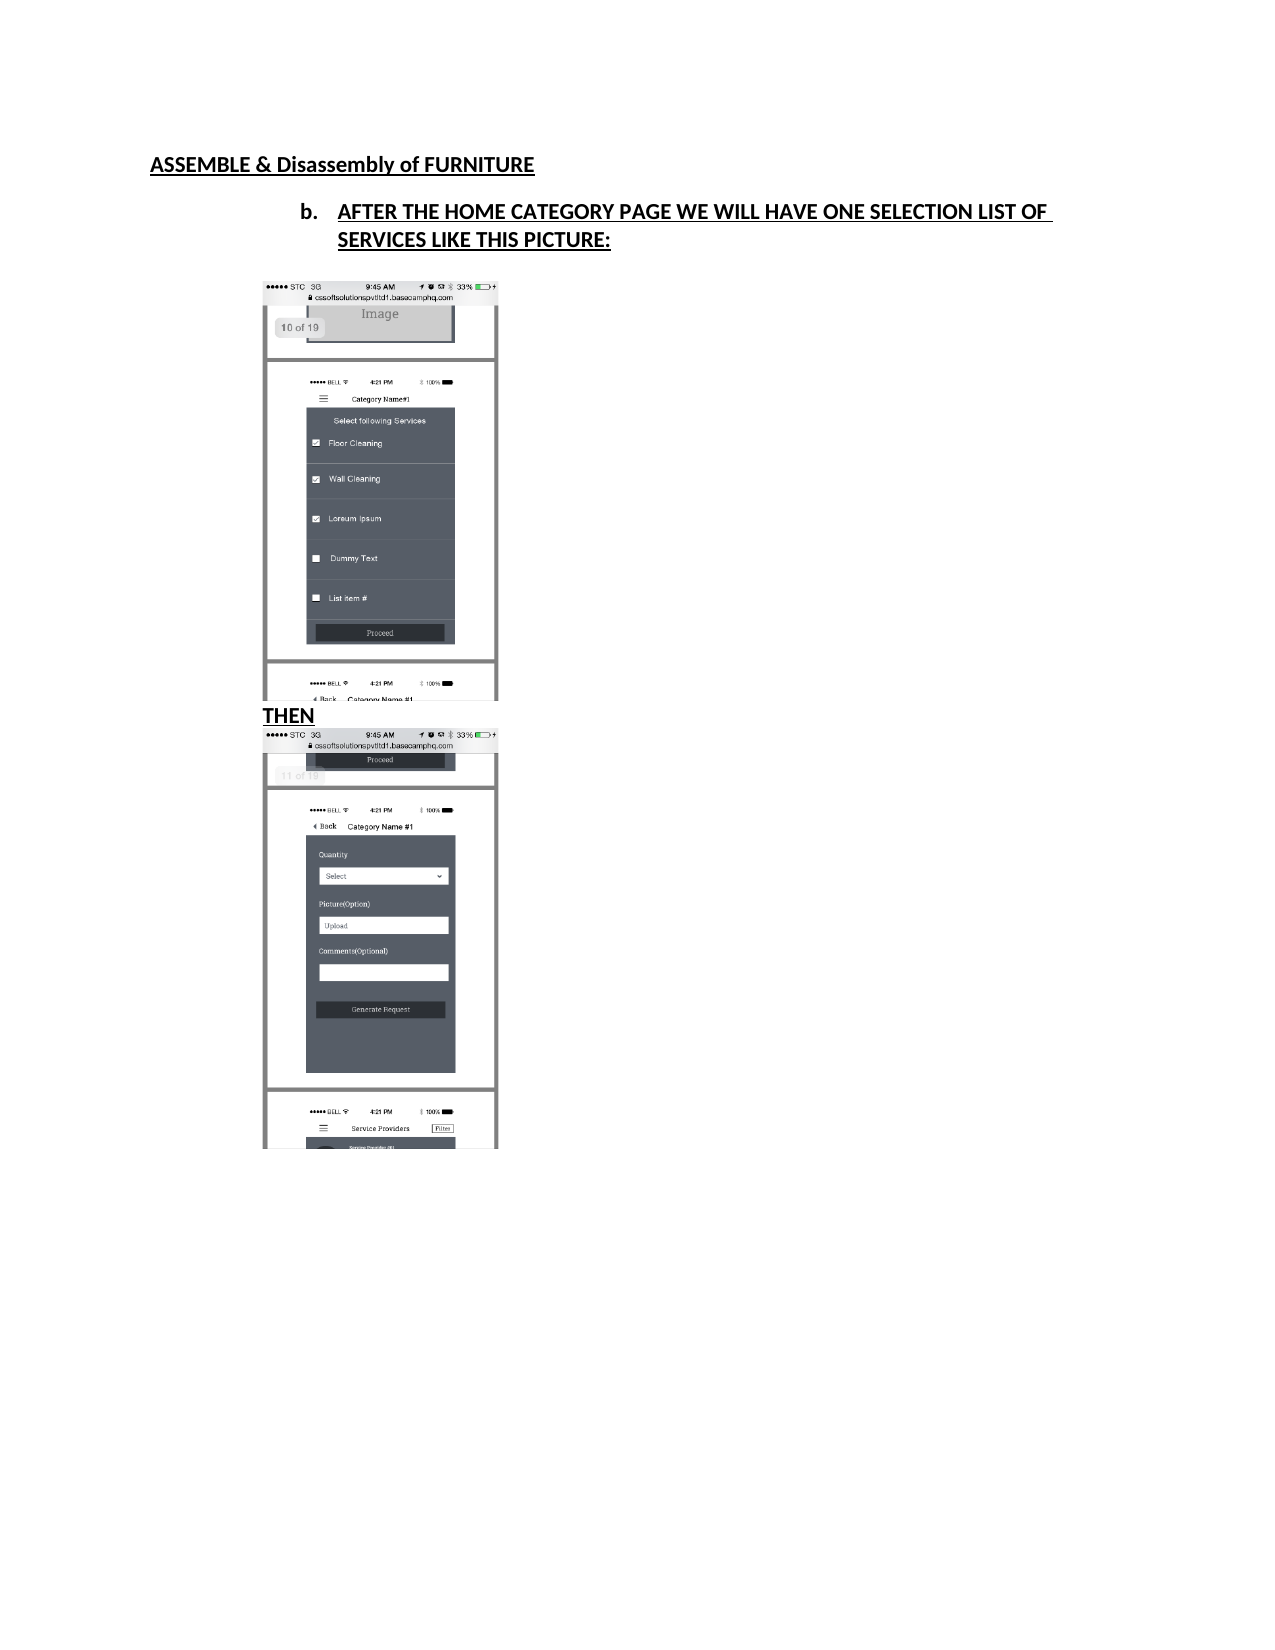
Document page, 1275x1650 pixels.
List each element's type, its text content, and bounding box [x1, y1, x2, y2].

text THEN [262, 701, 1125, 729]
text ASSEMBLE & Disassembly of FURNITURE [150, 150, 1125, 178]
list AFTER THE HOME CATEGORY PAGE WE WILL HAVE ONE SELECTION LIST OF SERVICES LIKE THIS PICTURE: [300, 197, 1125, 253]
picture [262, 728, 499, 1149]
picture [262, 281, 499, 701]
